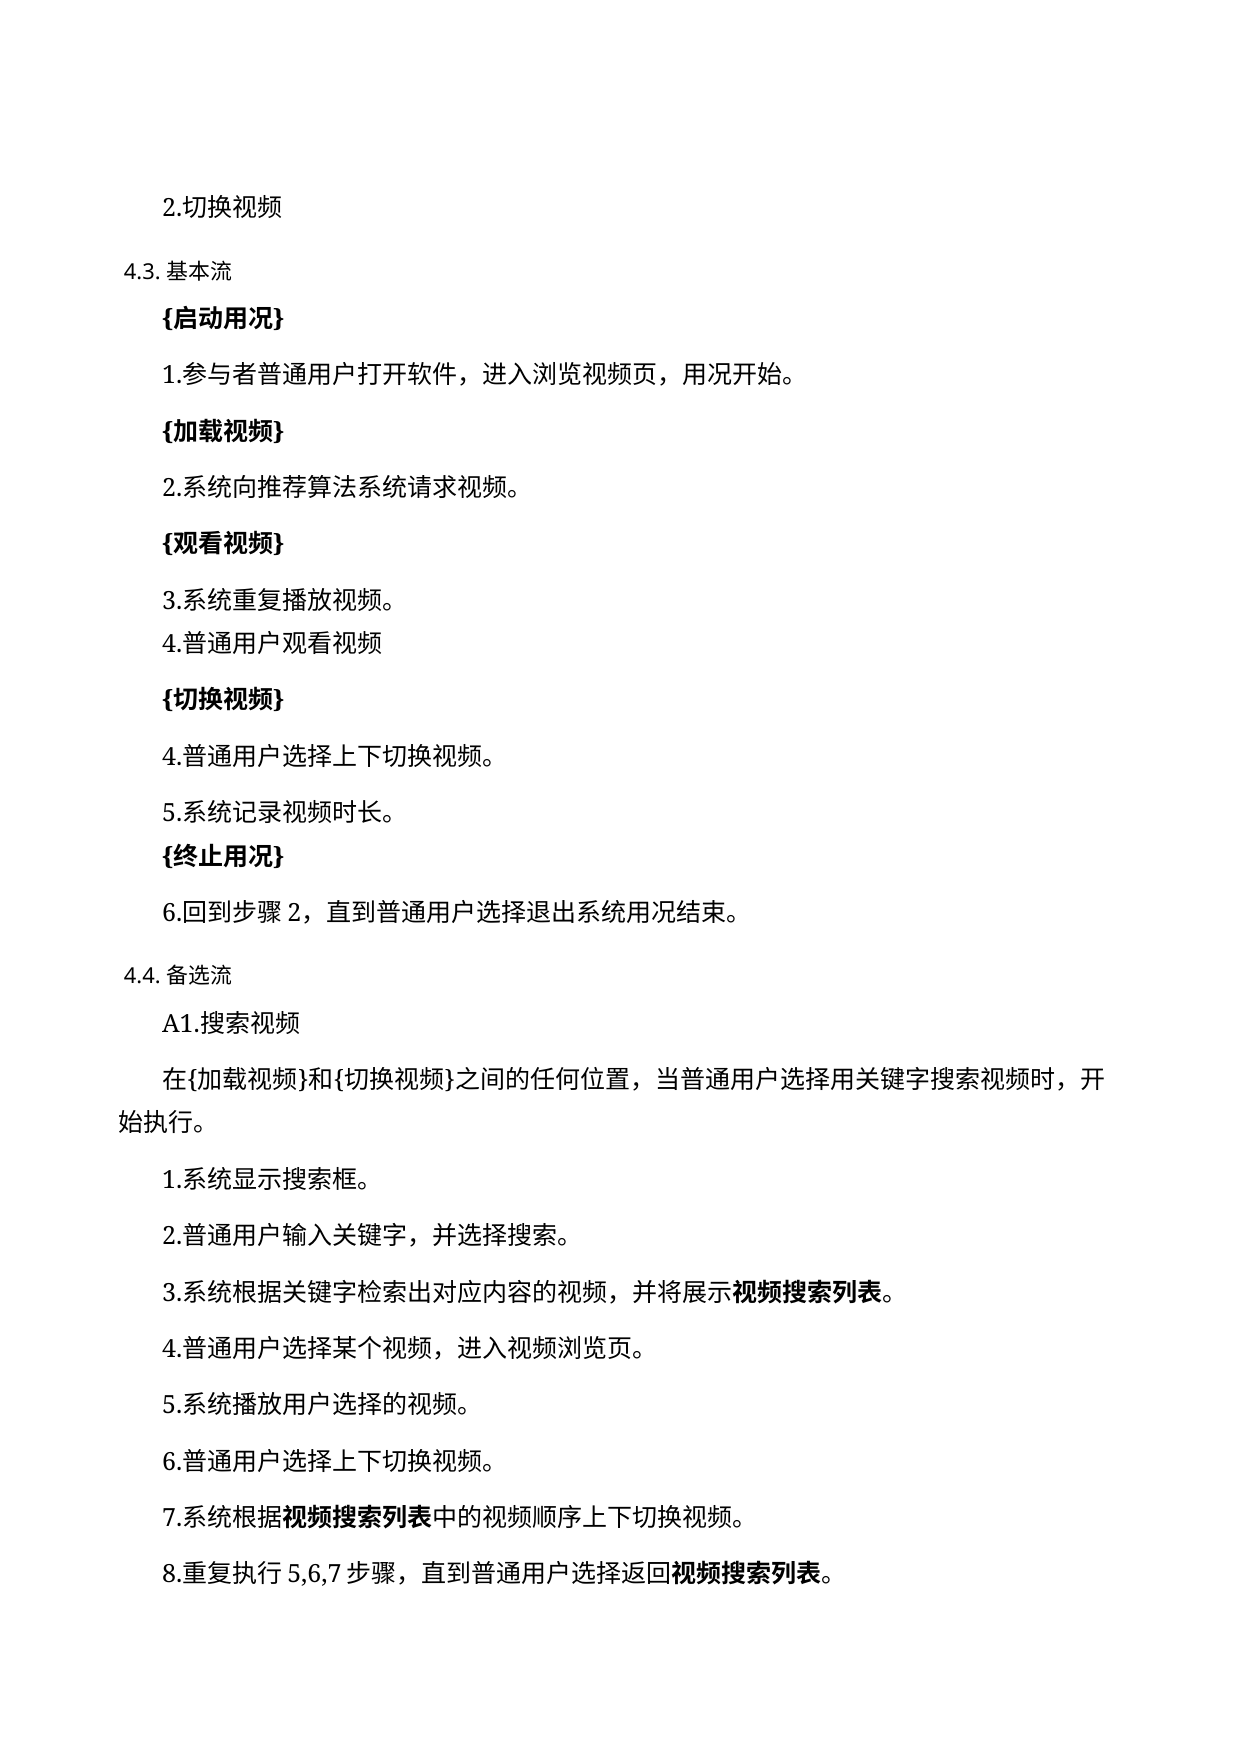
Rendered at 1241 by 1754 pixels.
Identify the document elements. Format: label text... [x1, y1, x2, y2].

text 3.系统根据关键字检索出对应内容的视频，并将展示视频搜索列表。 [118, 1272, 1122, 1308]
text {启动用况} [118, 298, 1122, 334]
text 2.系统向推荐算法系统请求视频。 [118, 467, 1122, 504]
subtitle 基本流 [118, 254, 1122, 286]
text 1.系统显示搜索框。 [118, 1159, 1122, 1196]
text {加载视频} [118, 411, 1122, 447]
text 5.系统记录视频时长。 {终止用况} [118, 793, 1122, 872]
text 3.系统重复播放视频。 4.普通用户观看视频 [118, 580, 1122, 660]
text {切换视频} [118, 680, 1122, 716]
text 6.普通用户选择上下切换视频。 [118, 1441, 1122, 1477]
subtitle 备选流 [118, 958, 1122, 990]
text A1.搜索视频 [118, 1003, 1122, 1039]
text 5.系统播放用户选择的视频。 [118, 1385, 1122, 1421]
text 2.普通用户输入关键字，并选择搜索。 [118, 1216, 1122, 1252]
text 1.参与者普通用户打开软件，进入浏览视频页，用况开始。 [118, 355, 1122, 391]
text 6.回到步骤2，直到普通用户选择退出系统用况结束。 [118, 892, 1122, 929]
text 4.普通用户选择上下切换视频。 [118, 736, 1122, 772]
text 4.普通用户选择某个视频，进入视频浏览页。 [118, 1328, 1122, 1364]
text 8.重复执行5,6,7步骤，直到普通用户选择返回视频搜索列表。 [118, 1554, 1122, 1590]
text 在{加载视频}和{切换视频}之间的任何位置，当普通用户选择用关键字搜索视频时，开始执行。 [118, 1059, 1122, 1139]
text 7.系统根据视频搜索列表中的视频顺序上下切换视频。 [118, 1497, 1122, 1534]
text 2.切换视频 [118, 188, 1122, 224]
text {观看视频} [118, 524, 1122, 560]
